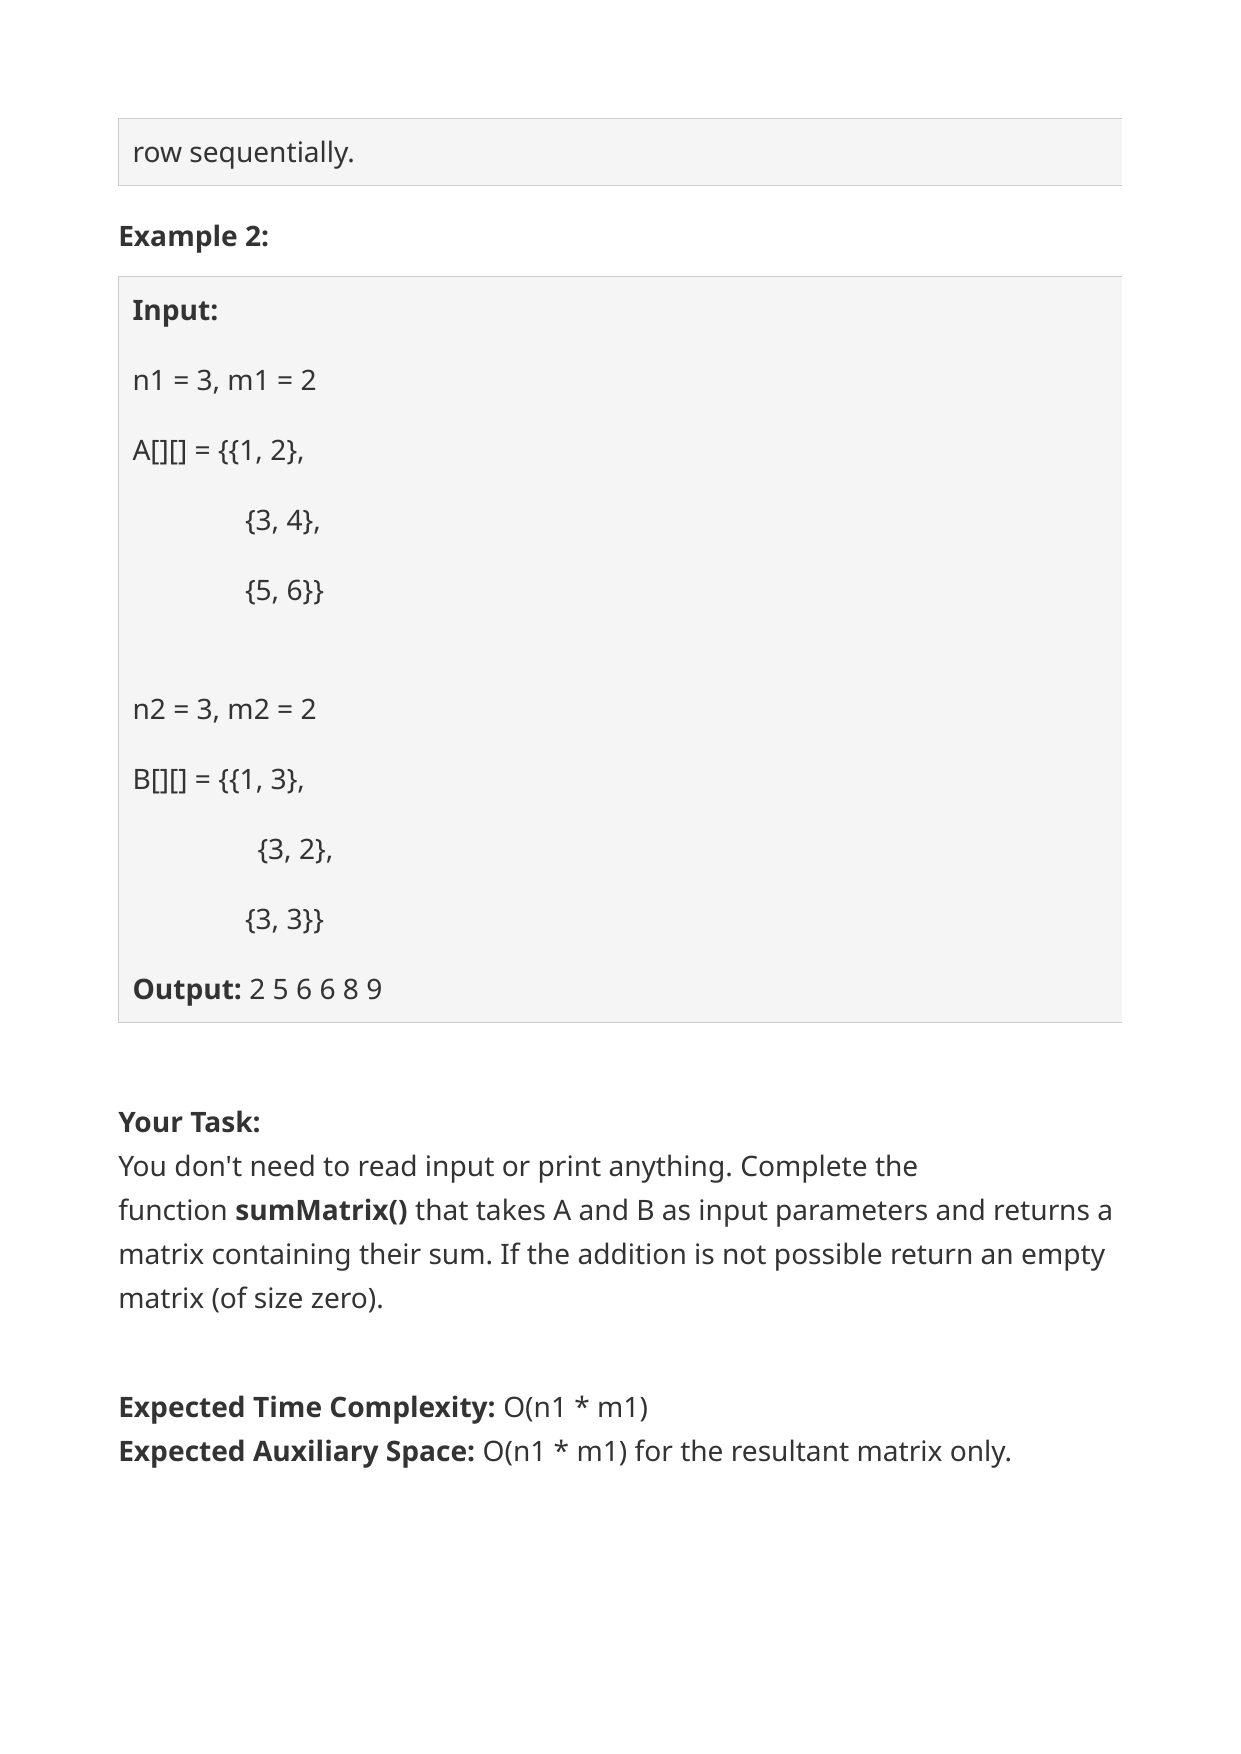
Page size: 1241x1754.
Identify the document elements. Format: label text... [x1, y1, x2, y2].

text n2 = 3, m2 = 2 [119, 675, 1122, 728]
text Input: [119, 277, 1122, 329]
text Your Task: You don't need to read input or print anything. Complete the function sumMatrix() that takes A and B as input parameters and returns a matrix containing their sum. If the addition is not possible return an empty matrix (of size zero). [118, 1102, 1122, 1317]
text B[][] = {{1, 3}, [119, 745, 1122, 798]
text {3, 4}, [119, 486, 1122, 539]
text {3, 2}, [119, 815, 1122, 868]
text A[][] = {{1, 2}, [119, 416, 1122, 469]
text Output: 2 5 6 6 8 9 [119, 955, 1122, 1022]
text n1 = 3, m1 = 2 [119, 346, 1122, 399]
text row sequentially. [119, 119, 1122, 185]
text {3, 3}} [119, 885, 1122, 938]
text Example 2: [118, 216, 1122, 255]
text Expected Time Complexity: O(n1 * m1) Expected Auxiliary Space: O(n1 * m1) for the resultant matrix only. [118, 1387, 1122, 1469]
text {5, 6}} [119, 556, 1122, 609]
